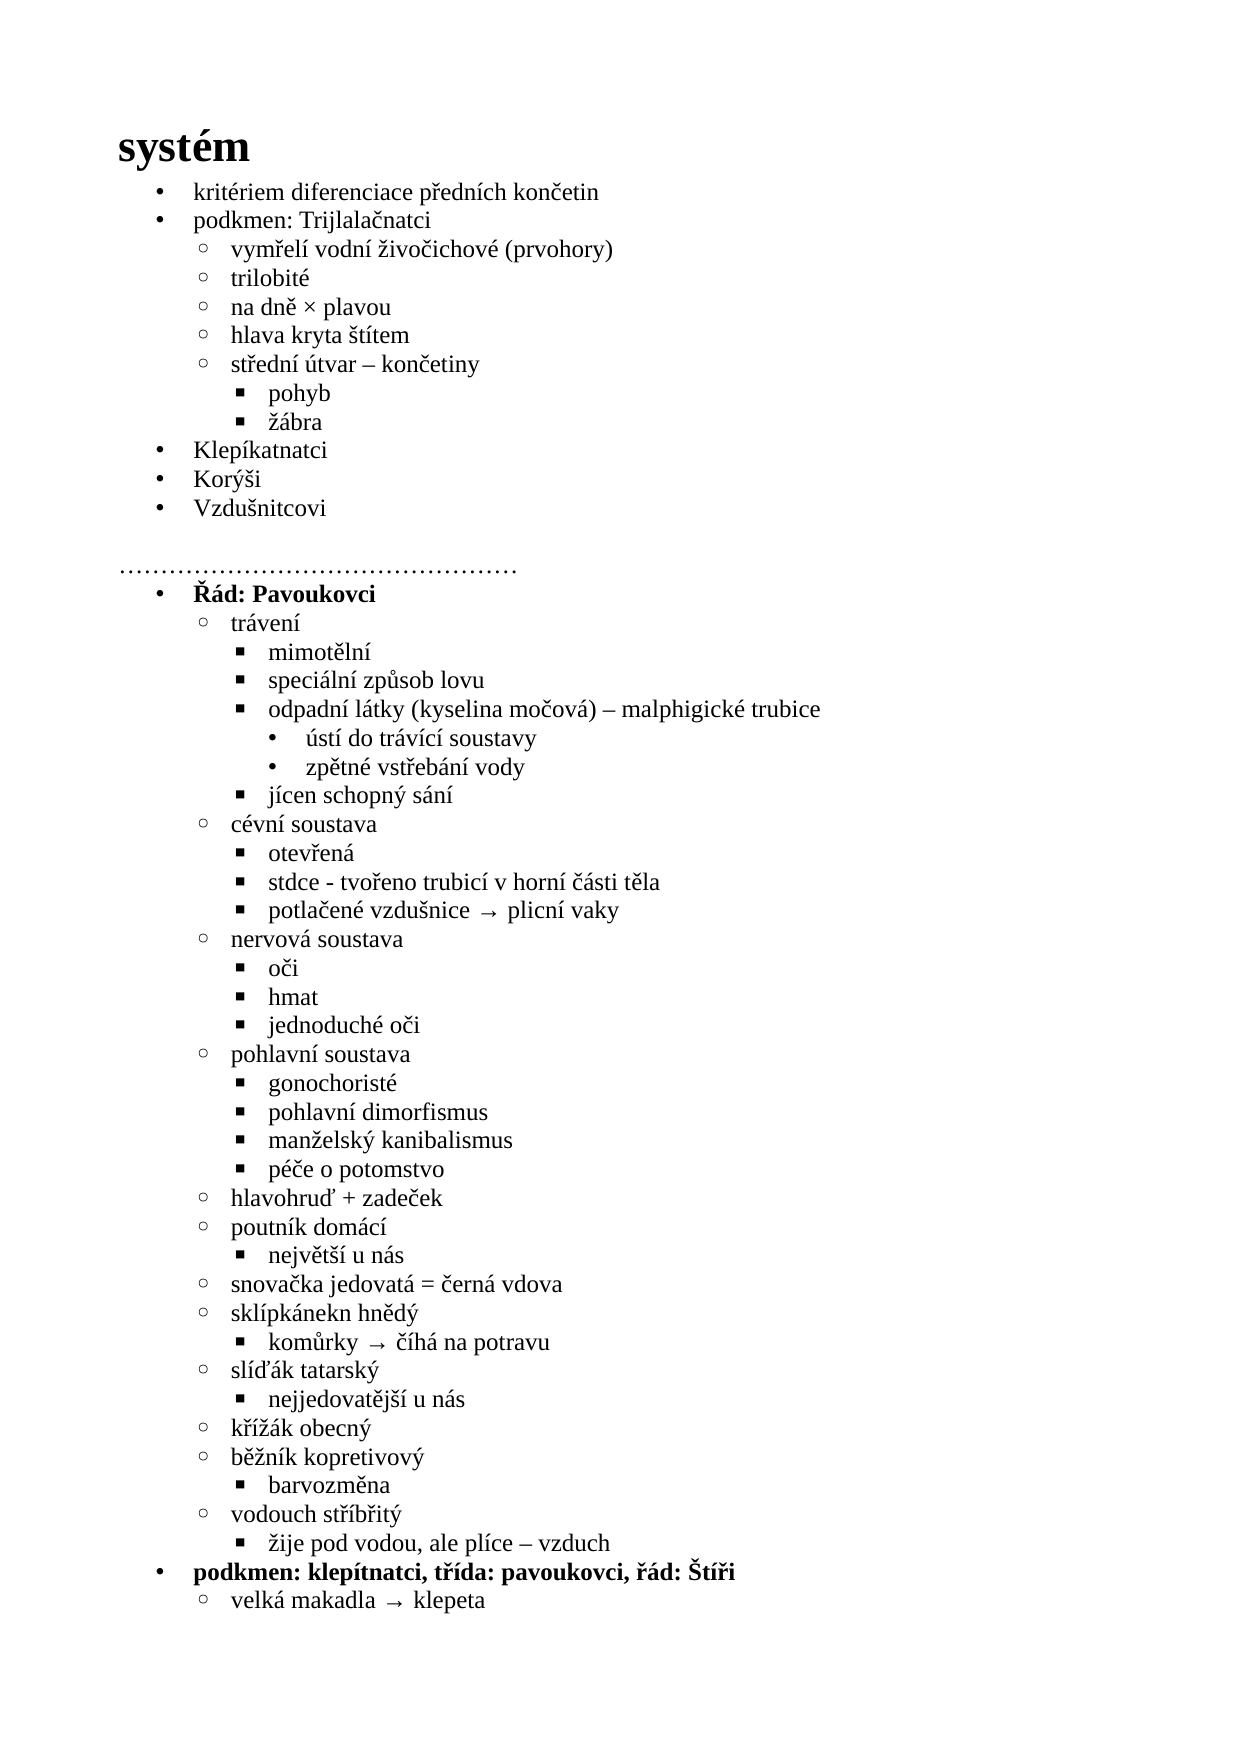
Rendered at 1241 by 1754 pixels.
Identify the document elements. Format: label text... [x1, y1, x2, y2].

list slíďák tatarský [193, 1356, 1122, 1384]
list vymřelí vodní živočichové (prvohory) [193, 234, 1122, 263]
list největší u nás [231, 1241, 1122, 1269]
list gonochoristé [231, 1068, 1122, 1097]
list nervová soustava [193, 924, 1122, 953]
list Korýši [156, 464, 1122, 493]
list kritériem diferenciace předních končetin [156, 177, 1122, 206]
list velká makadla → klepeta [193, 1586, 1122, 1614]
list křížák obecný [193, 1413, 1122, 1442]
list mimotělní [231, 637, 1122, 666]
list odpadní látky (kyselina močová) – malphigické trubice [231, 694, 1122, 723]
list Klepíkatnatci [156, 436, 1122, 464]
list potlačené vzdušnice → plicní vaky [231, 896, 1122, 924]
list hlava kryta štítem [193, 321, 1122, 349]
list pohyb [231, 378, 1122, 407]
list pohlavní dimorfismus [231, 1097, 1122, 1126]
list cévní soustava [193, 809, 1122, 838]
list Vzdušnitcovi [156, 493, 1122, 522]
list trávení [193, 608, 1122, 637]
list pohlavní soustava [193, 1039, 1122, 1068]
list trilobité [193, 263, 1122, 292]
list hlavohruď + zadeček [193, 1183, 1122, 1212]
list speciální způsob lovu [231, 666, 1122, 694]
list vodouch stříbřitý [193, 1499, 1122, 1528]
list poutník domácí [193, 1212, 1122, 1241]
list stdce - tvořeno trubicí v horní části těla [231, 867, 1122, 896]
list hmat [231, 982, 1122, 1011]
list na dně × plavou [193, 292, 1122, 321]
text systém [118, 118, 1122, 171]
list podkmen: klepítnatci, třída: pavoukovci, řád: Štíři [156, 1557, 1122, 1586]
list žábra [231, 407, 1122, 436]
list zpětné vstřebání vody [268, 752, 1122, 781]
list manželský kanibalismus [231, 1126, 1122, 1154]
text ………………………………………… [118, 551, 1122, 579]
list ústí do trávící soustavy [268, 723, 1122, 752]
list nejjedovatější u nás [231, 1384, 1122, 1413]
list oči [231, 953, 1122, 982]
list jícen schopný sání [231, 781, 1122, 809]
list žije pod vodou, ale plíce – vzduch [231, 1528, 1122, 1557]
list podkmen: Trijlalačnatci [156, 206, 1122, 234]
list otevřená [231, 838, 1122, 867]
list barvozměna [231, 1471, 1122, 1499]
list sklípkánekn hnědý [193, 1298, 1122, 1327]
list Řád: Pavoukovci [156, 579, 1122, 608]
list komůrky → číhá na potravu [231, 1327, 1122, 1356]
list střední útvar – končetiny [193, 349, 1122, 378]
list běžník kopretivový [193, 1442, 1122, 1471]
list jednoduché oči [231, 1011, 1122, 1039]
list snovačka jedovatá = černá vdova [193, 1269, 1122, 1298]
list péče o potomstvo [231, 1154, 1122, 1183]
